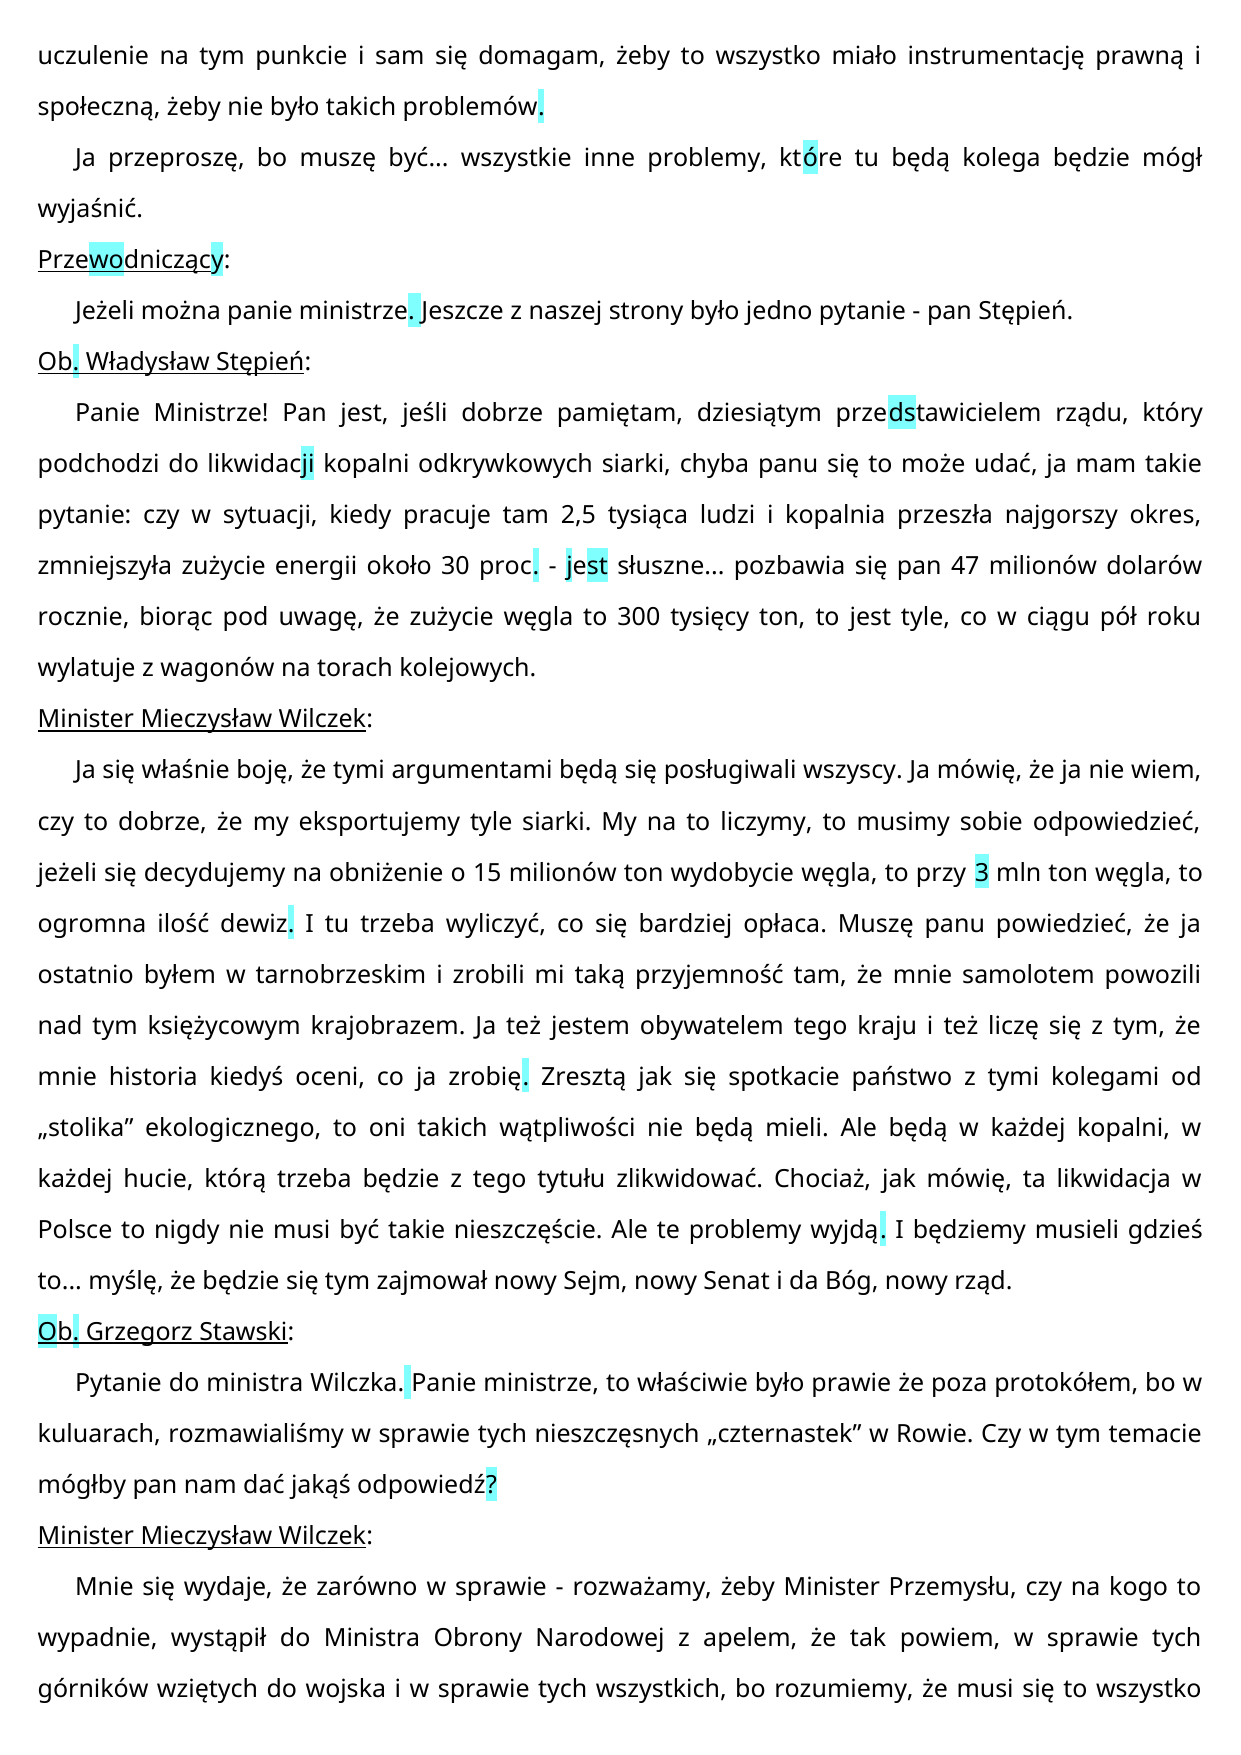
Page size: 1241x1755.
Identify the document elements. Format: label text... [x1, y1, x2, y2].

text Minister Mieczysław Wilczek: [37, 1518, 1203, 1552]
text Jeżeli można panie ministrze. Jeszcze z naszej strony było jedno pytanie - pan Stępień. [37, 293, 1203, 327]
text Ja się właśnie boję, że tymi argumentami będą się posługiwali wszyscy. Ja mówię, że ja nie wiem, czy to dobrze, że my eksportujemy tyle siarki. My na to liczymy, to musimy sobie odpowiedzieć, jeżeli się decydujemy na obniżenie o 15 milionów ton wydobycie węgla, to przy 3 mln ton węgla, to ogromna ilość dewiz. I tu trzeba wyliczyć, co się bardziej opłaca. Muszę panu powiedzieć, że ja ostatnio byłem w tarnobrzeskim i zrobili mi taką przyjemność tam, że mnie samolotem powozili nad tym księżycowym krajobrazem. Ja też jestem obywatelem tego kraju i też liczę się z tym, że mnie historia kiedyś oceni, co ja zrobię. Zresztą jak się spotkacie państwo z tymi kolegami od „stolika” ekologicznego, to oni takich wątpliwości nie będą mieli. Ale będą w każdej kopalni, w każdej hucie, którą trzeba będzie z tego tytułu zlikwidować. Chociaż, jak mówię, ta likwidacja w Polsce to nigdy nie musi być takie nieszczęście. Ale te problemy wyjdą. I będziemy musieli gdzieś to... myślę, że będzie się tym zajmował nowy Sejm, nowy Senat i da Bóg, nowy rząd. [37, 752, 1203, 1297]
text Minister Mieczysław Wilczek: [37, 701, 1203, 735]
text uczulenie na tym punkcie i sam się domagam, żeby to wszystko miało instrumentację prawną i społeczną, żeby nie było takich problemów. [37, 37, 1203, 123]
text Ob. Władysław Stępień: [37, 344, 1203, 378]
text Ob. Grzegorz Stawski: [37, 1313, 1203, 1348]
text Ja przeproszę, bo muszę być... wszystkie inne problemy, które tu będą kolega będzie mógł wyjaśnić. [37, 139, 1203, 225]
text Pytanie do ministra Wilczka. Panie ministrze, to właściwie było prawie że poza protokółem, bo w kuluarach, rozmawialiśmy w sprawie tych nieszczęsnych „czternastek” w Rowie. Czy w tym temacie mógłby pan nam dać jakąś odpowiedź? [37, 1364, 1203, 1501]
text Panie Ministrze! Pan jest, jeśli dobrze pamiętam, dziesiątym przedstawicielem rządu, który podchodzi do likwidacji kopalni odkrywkowych siarki, chyba panu się to może udać, ja mam takie pytanie: czy w sytuacji, kiedy pracuje tam 2,5 tysiąca ludzi i kopalnia przeszła najgorszy okres, zmniejszyła zużycie energii około 30 proc. - jest słuszne... pozbawia się pan 47 milionów dolarów rocznie, biorąc pod uwagę, że zużycie węgla to 300 tysięcy ton, to jest tyle, co w ciągu pół roku wylatuje z wagonów na torach kolejowych. [37, 395, 1203, 684]
text Mnie się wydaje, że zarówno w sprawie - rozważamy, żeby Minister Przemysłu, czy na kogo to wypadnie, wystąpił do Ministra Obrony Narodowej z apelem, że tak powiem, w sprawie tych górników wziętych do wojska i w sprawie tych wszystkich, bo rozumiemy, że musi się to wszystko [37, 1569, 1203, 1705]
text Przewodniczący: [37, 242, 1203, 276]
